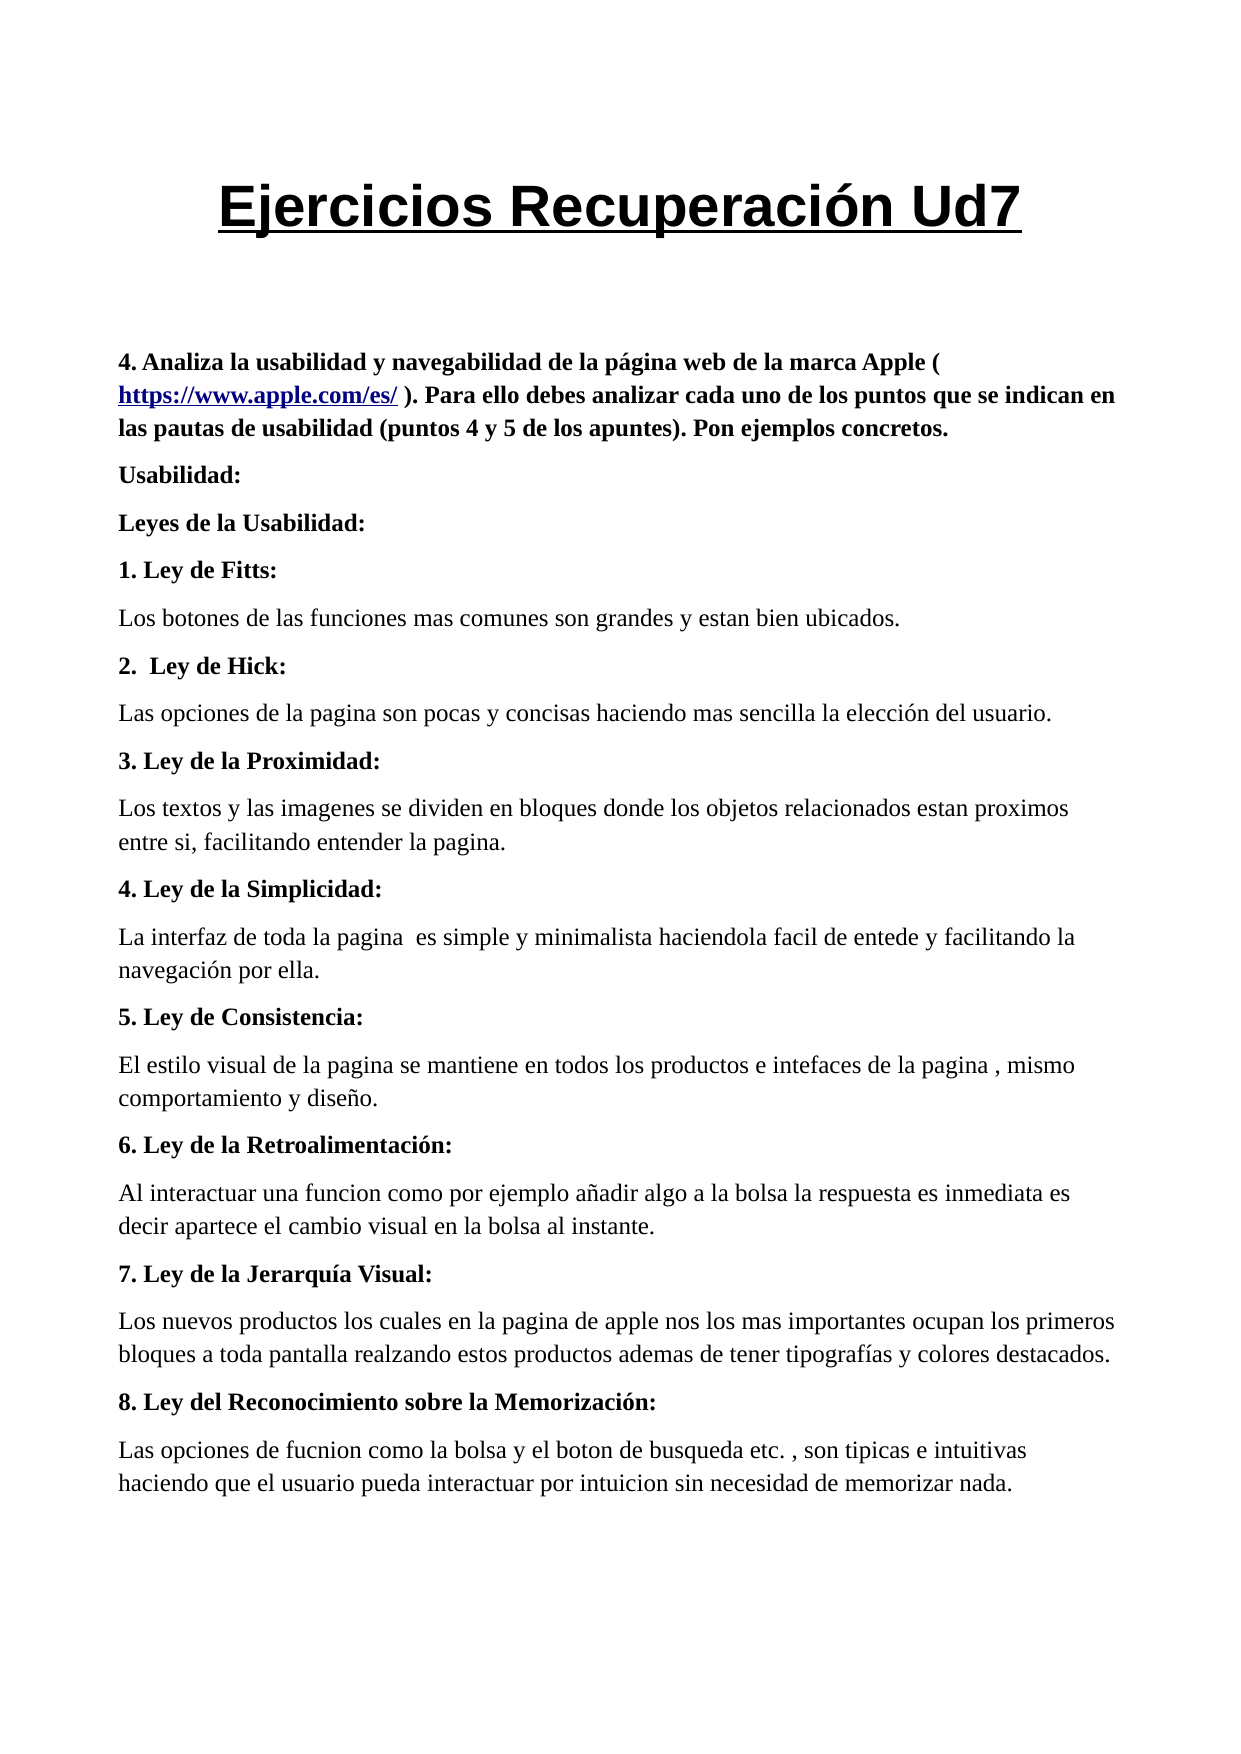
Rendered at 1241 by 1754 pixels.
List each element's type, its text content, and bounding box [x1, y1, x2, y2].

text 4. Ley de la Simplicidad: [118, 874, 1122, 903]
text La interfaz de toda la pagina es simple y minimalista haciendola facil de entede y facilitando la navegación por ella. [118, 922, 1122, 983]
text 6. Ley de la Retroalimentación: [118, 1131, 1122, 1159]
text Los nuevos productos los cuales en la pagina de apple nos los mas importantes ocupan los primeros bloques a toda pantalla realzando estos productos ademas de tener tipografías y colores destacados. [118, 1306, 1122, 1368]
text 5. Ley de Consistencia: [118, 1002, 1122, 1031]
text Leyes de la Usabilidad: [118, 508, 1122, 537]
text 8. Ley del Reconocimiento sobre la Memorización: [118, 1387, 1122, 1416]
text Los botones de las funciones mas comunes son grandes y estan bien ubicados. [118, 603, 1122, 632]
text Al interactuar una funcion como por ejemplo añadir algo a la bolsa la respuesta es inmediata es decir apartece el cambio visual en la bolsa al instante. [118, 1178, 1122, 1240]
text 4. Analiza la usabilidad y navegabilidad de la página web de la marca Apple ( https://www.apple.com/es/ ). Para ello debes analizar cada uno de los puntos que se indican en las pautas de usabilidad (puntos 4 y 5 de los apuntes). Pon ejemplos concretos. [118, 347, 1122, 441]
text 2. Ley de Hick: [118, 651, 1122, 679]
text Las opciones de la pagina son pocas y concisas haciendo mas sencilla la elección del usuario. [118, 698, 1122, 727]
text El estilo visual de la pagina se mantiene en todos los productos e intefaces de la pagina , mismo comportamiento y diseño. [118, 1050, 1122, 1112]
text Las opciones de fucnion como la bolsa y el boton de busqueda etc. , son tipicas e intuitivas haciendo que el usuario pueda interactuar por intuicion sin necesidad de memorizar nada. [118, 1435, 1122, 1496]
title Ejercicios Recuperación Ud7 [118, 172, 1122, 239]
text Los textos y las imagenes se dividen en bloques donde los objetos relacionados estan proximos entre si, facilitando entender la pagina. [118, 793, 1122, 855]
text 7. Ley de la Jerarquía Visual: [118, 1259, 1122, 1288]
text 3. Ley de la Proximidad: [118, 746, 1122, 775]
text Usabilidad: [118, 460, 1122, 489]
text 1. Ley de Fitts: [118, 556, 1122, 584]
